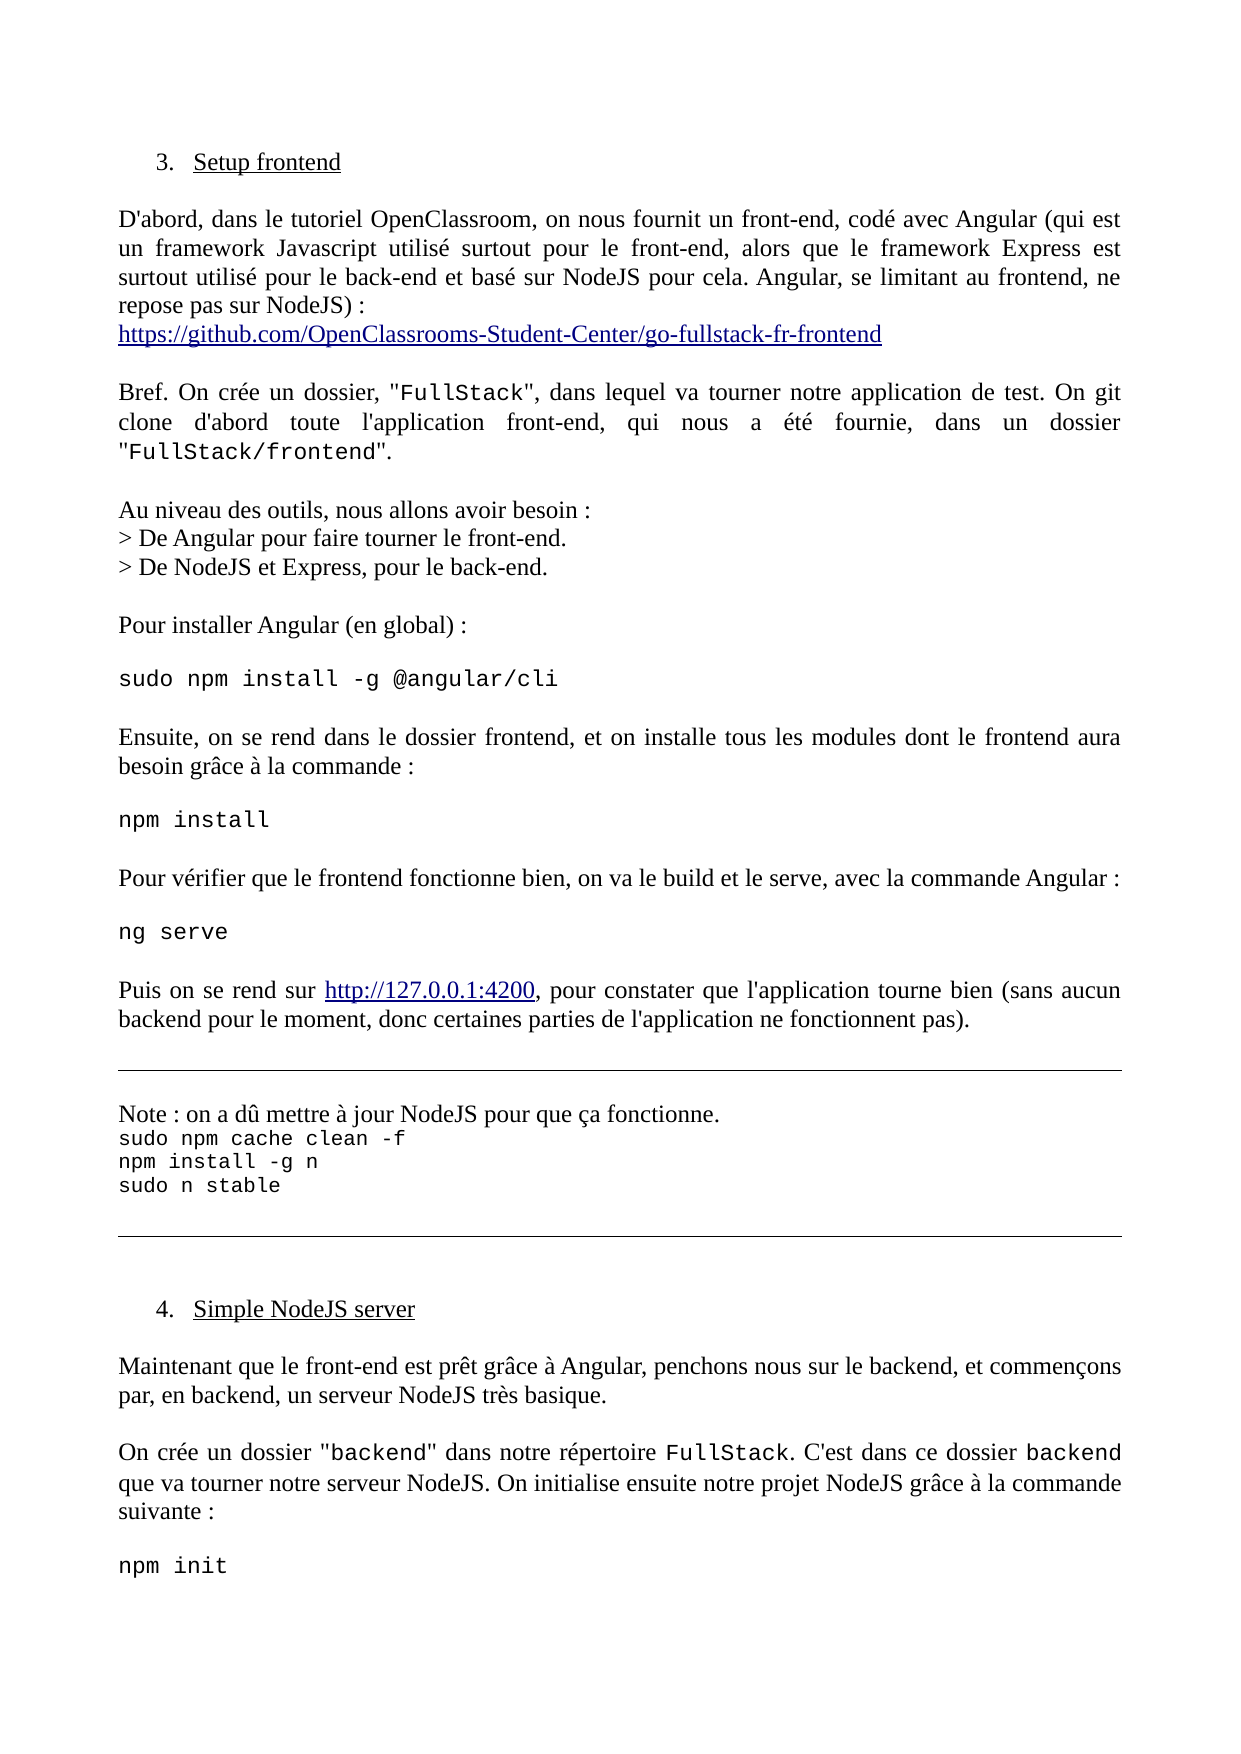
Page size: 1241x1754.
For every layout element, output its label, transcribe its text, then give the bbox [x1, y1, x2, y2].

text Note : on a dû mettre à jour NodeJS pour que ça fonctionne. [118, 1099, 1122, 1128]
text On crée un dossier "backend" dans notre répertoire FullStack. C'est dans ce dossier backend que va tourner notre serveur NodeJS. On initialise ensuite notre projet NodeJS grâce à la commande suivante : [118, 1437, 1122, 1525]
text Ensuite, on se rend dans le dossier frontend, et on installe tous les modules dont le frontend aura besoin grâce à la commande : [118, 722, 1122, 779]
text sudo n stable [118, 1175, 1122, 1199]
text Puis on se rend sur http://127.0.0.1:4200, pour constater que l'application tourne bien (sans aucun backend pour le moment, donc certaines parties de l'application ne fonctionnent pas). [118, 975, 1122, 1033]
text > De Angular pour faire tourner le front-end. [118, 523, 1122, 552]
text npm install -g n [118, 1151, 1122, 1175]
text https://github.com/OpenClassrooms-Student-Center/go-fullstack-fr-frontend [118, 319, 1122, 348]
text ng serve [118, 920, 1122, 946]
text Pour vérifier que le frontend fonctionne bien, on va le build et le serve, avec la commande Angular : [118, 863, 1122, 892]
text Pour installer Angular (en global) : [118, 610, 1122, 638]
text sudo npm cache clean -f [118, 1128, 1122, 1151]
text > De NodeJS et Express, pour le back-end. [118, 552, 1122, 581]
text npm install [118, 808, 1122, 834]
text sudo npm install -g @angular/cli [118, 667, 1122, 693]
text npm init [118, 1554, 1122, 1580]
list Simple NodeJS server [156, 1294, 1122, 1322]
list Setup frontend [156, 147, 1122, 176]
text Maintenant que le front-end est prêt grâce à Angular, penchons nous sur le backend, et commençons par, en backend, un serveur NodeJS très basique. [118, 1351, 1122, 1409]
text Bref. On crée un dossier, "FullStack", dans lequel va tourner notre application de test. On git clone d'abord toute l'application front-end, qui nous a été fournie, dans un dossier "FullStack/frontend". [118, 377, 1122, 466]
text D'abord, dans le tutoriel OpenClassroom, on nous fournit un front-end, codé avec Angular (qui est un framework Javascript utilisé surtout pour le front-end, alors que le framework Express est surtout utilisé pour le back-end et basé sur NodeJS pour cela. Angular, se limitant au frontend, ne repose pas sur NodeJS) : [118, 204, 1122, 319]
text Au niveau des outils, nous allons avoir besoin : [118, 495, 1122, 523]
